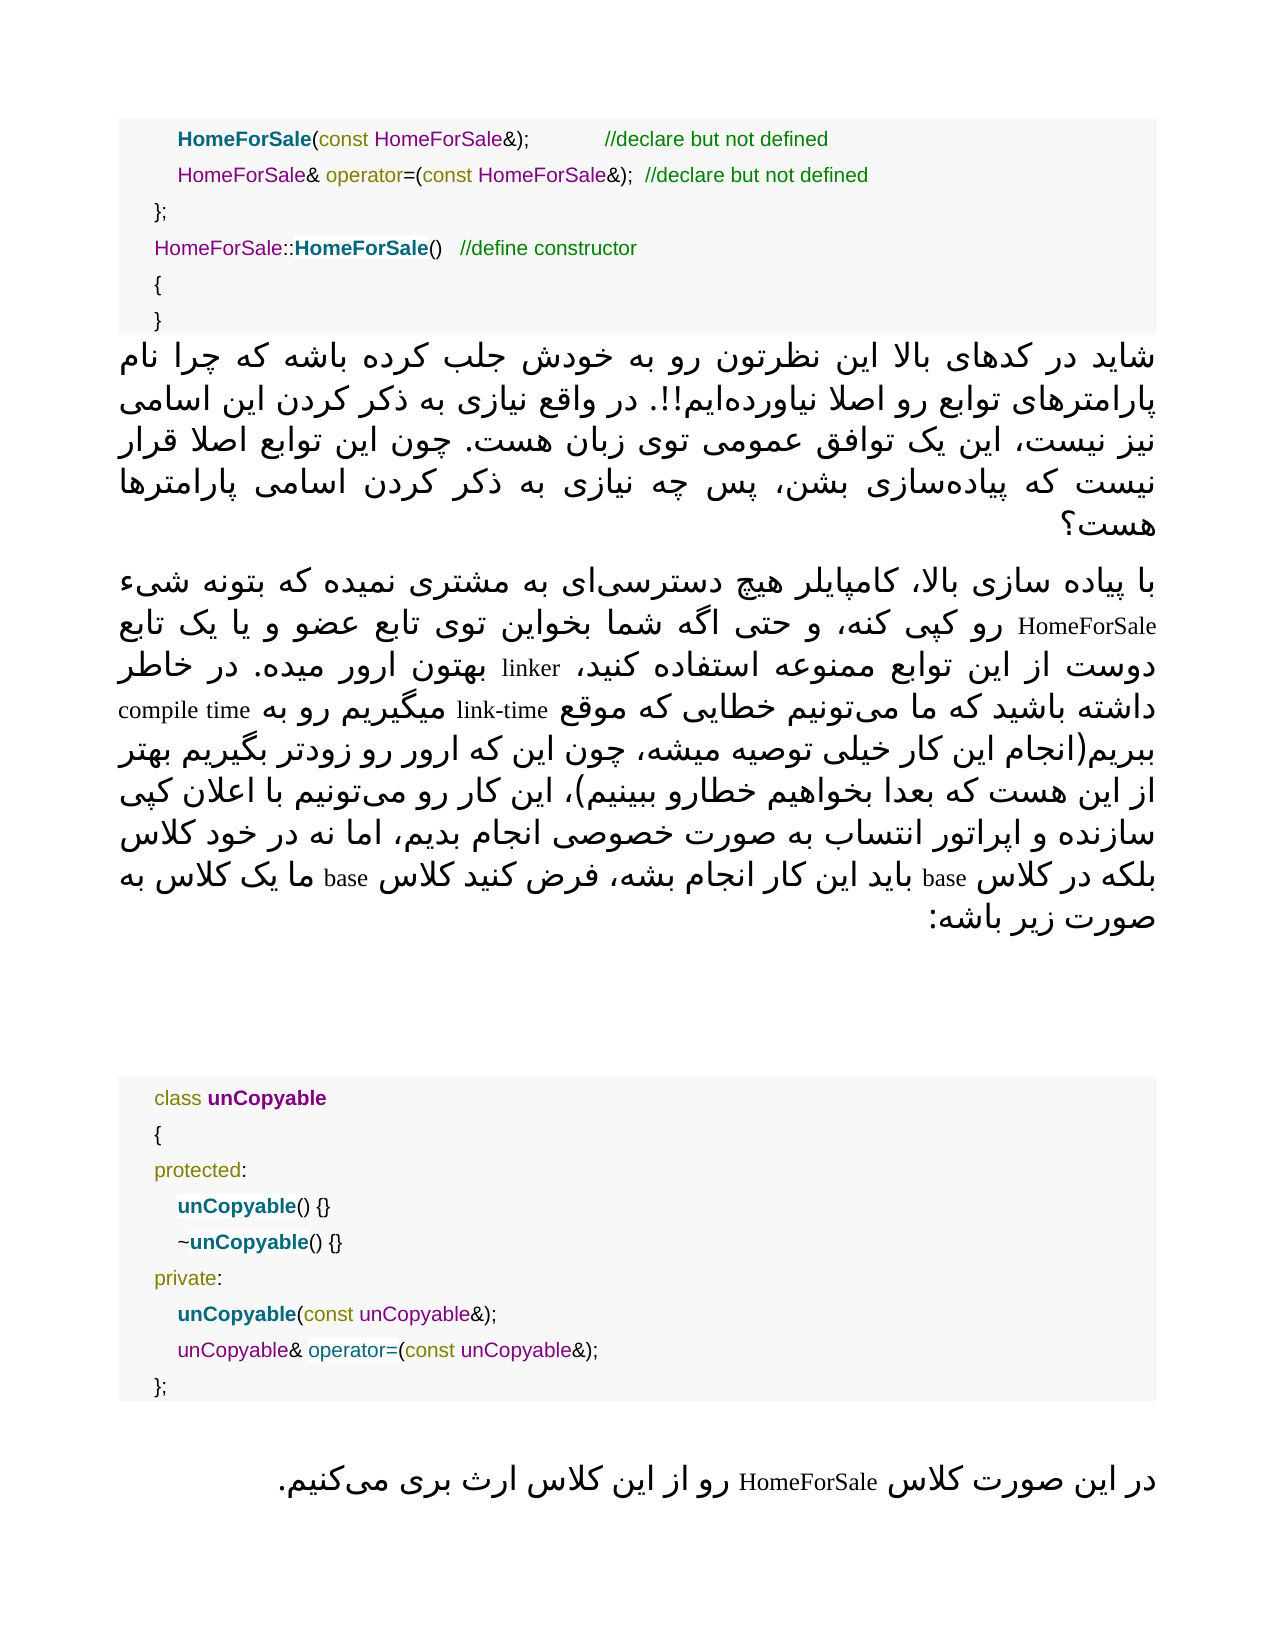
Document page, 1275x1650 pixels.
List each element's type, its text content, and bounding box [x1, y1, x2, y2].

text HomeForSale& operator=(const HomeForSale&); //declare but not defined [118, 154, 1157, 190]
text }; [118, 1365, 1157, 1401]
text private: [118, 1257, 1157, 1293]
text { [118, 262, 1157, 298]
text unCopyable(const unCopyable&); [118, 1293, 1157, 1329]
text }; [118, 190, 1157, 226]
text protected: [118, 1148, 1157, 1184]
text با پیاد‌ه سازی بالا، کامپایلر هیچ دسترسی‌ای به مشتری نمیده که بتونه شیء HomeForSale رو کپی کنه، و حتی اگه شما بخواین توی تابع عضو و یا یک تابع دوست از این توابع ممنوعه استفاده کنید، linker بهتون ارور میده. در خاطر داشته باشید که ما می‌تونیم خطایی که موقع link-time میگیریم رو به compile time ببریم(انجام این کار خیلی توصیه میشه، چون این که ارور رو زودتر بگیریم بهتر از این هست که بعدا بخواهیم خطارو ببینیم)، این کار رو می‌تونیم با اعلان کپی سازنده و اپراتور انتساب به صورت خصوصی انجام بدیم، اما نه در خود کلاس بلکه در کلاس base باید این کار انجام بشه، فرض کنید کلاس base ما یک کلاس به صورت زیر باشه: [118, 559, 1157, 937]
text ~unCopyable() {} [118, 1221, 1157, 1257]
text شاید در کد‌های بالا این نظرتون رو به خودش جلب کرده باشه که چرا نام پارامتر‌های توابع رو اصلا نیاورده‌ایم!!. در واقع نیازی به ذکر کردن این اسامی نیز نیست، این یک توافق عمومی توی زبان هست. چون این توابع اصلا قرار نیست که پیاده‌سازی بشن، پس چه نیازی به ذکر کردن اسامی پارامتر‌ها هست؟ [118, 334, 1157, 544]
text HomeForSale(const HomeForSale&); //declare but not defined [118, 118, 1157, 154]
text HomeForSale::HomeForSale() //define constructor [118, 226, 1157, 262]
text class unCopyable [118, 1076, 1157, 1112]
text } [118, 298, 1157, 334]
text unCopyable() {} [118, 1184, 1157, 1221]
text { [118, 1112, 1157, 1148]
text unCopyable& operator=(const unCopyable&); [118, 1329, 1157, 1365]
text در این صورت کلاس HomeForSale رو از این کلاس ارث بری می‌کنیم. [118, 1457, 1157, 1499]
